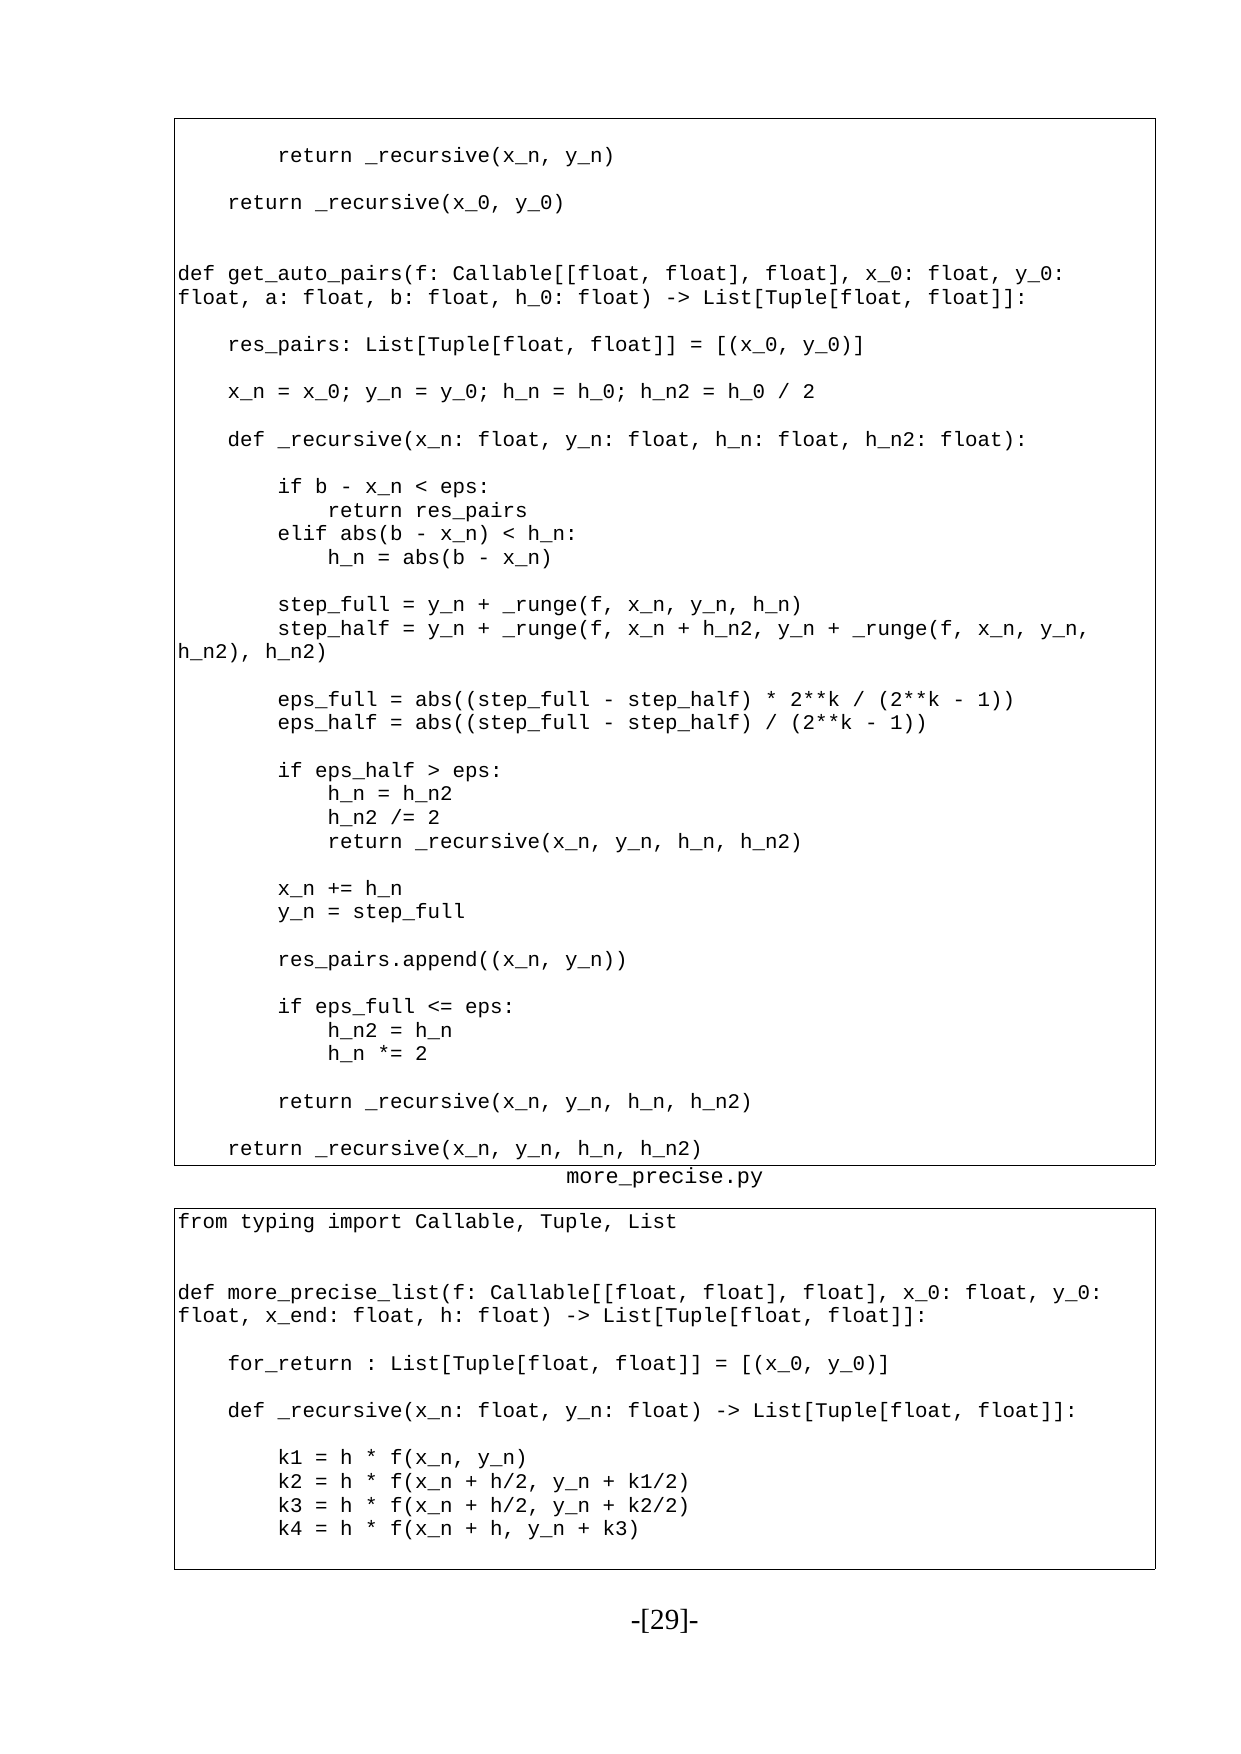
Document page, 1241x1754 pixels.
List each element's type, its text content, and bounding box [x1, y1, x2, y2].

text res_pairs: List[Tuple[float, float]] = [(x_0, y_0)] [177, 334, 1152, 358]
text def more_precise_list(f: Callable[[float, float], float], x_0: float, y_0: float, x_end: float, h: float) -> List[Tuple[float, float]]: [177, 1282, 1152, 1329]
text def _recursive(x_n: float, y_n: float) -> List[Tuple[float, float]]: [177, 1400, 1152, 1424]
text if eps_full <= eps: [177, 996, 1152, 1020]
text eps_half = abs((step_full - step_half) / (2**k - 1)) [177, 712, 1152, 736]
text step_half = y_n + _runge(f, x_n + h_n2, y_n + _runge(f, x_n, y_n, h_n2), h_n2) [177, 618, 1152, 665]
text h_n2 /= 2 [177, 807, 1152, 831]
text return _recursive(x_n, y_n) [177, 145, 1152, 168]
text return _recursive(x_n, y_n, h_n, h_n2) [177, 1091, 1152, 1114]
text elif abs(b - x_n) < h_n: [177, 523, 1152, 547]
text y_n = step_full [177, 902, 1152, 925]
text def _recursive(x_n: float, y_n: float, h_n: float, h_n2: float): [177, 429, 1152, 452]
text from typing import Callable, Tuple, List [175, 1209, 1155, 1234]
text h_n = h_n2 [177, 783, 1152, 807]
text return _recursive(x_0, y_0) [177, 192, 1152, 216]
text return _recursive(x_n, y_n, h_n, h_n2) [177, 831, 1152, 854]
text step_full = y_n + _runge(f, x_n, y_n, h_n) [177, 594, 1152, 618]
text k1 = h * f(x_n, y_n) [177, 1447, 1152, 1471]
text h_n = abs(b - x_n) [177, 547, 1152, 571]
text x_n = x_0; y_n = y_0; h_n = h_0; h_n2 = h_0 / 2 [177, 381, 1152, 405]
text k3 = h * f(x_n + h/2, y_n + k2/2) [177, 1495, 1152, 1518]
text return _recursive(x_n, y_n, h_n, h_n2) [175, 1135, 1155, 1165]
text h_n2 = h_n [177, 1020, 1152, 1043]
text h_n *= 2 [177, 1043, 1152, 1067]
text def get_auto_pairs(f: Callable[[float, float], float], x_0: float, y_0: float, a: float, b: float, h_0: float) -> List[Tuple[float, float]]: [177, 263, 1152, 310]
text res_pairs.append((x_n, y_n)) [177, 949, 1152, 972]
text k2 = h * f(x_n + h/2, y_n + k1/2) [177, 1471, 1152, 1495]
text if b - x_n < eps: [177, 476, 1152, 499]
text return res_pairs [177, 499, 1152, 523]
text more_precise.py [177, 1166, 1152, 1189]
text k4 = h * f(x_n + h, y_n + k3) [177, 1518, 1152, 1542]
text x_n += h_n [177, 878, 1152, 902]
text if eps_half > eps: [177, 760, 1152, 783]
text for_return : List[Tuple[float, float]] = [(x_0, y_0)] [177, 1353, 1152, 1376]
text eps_full = abs((step_full - step_half) * 2**k / (2**k - 1)) [177, 689, 1152, 712]
